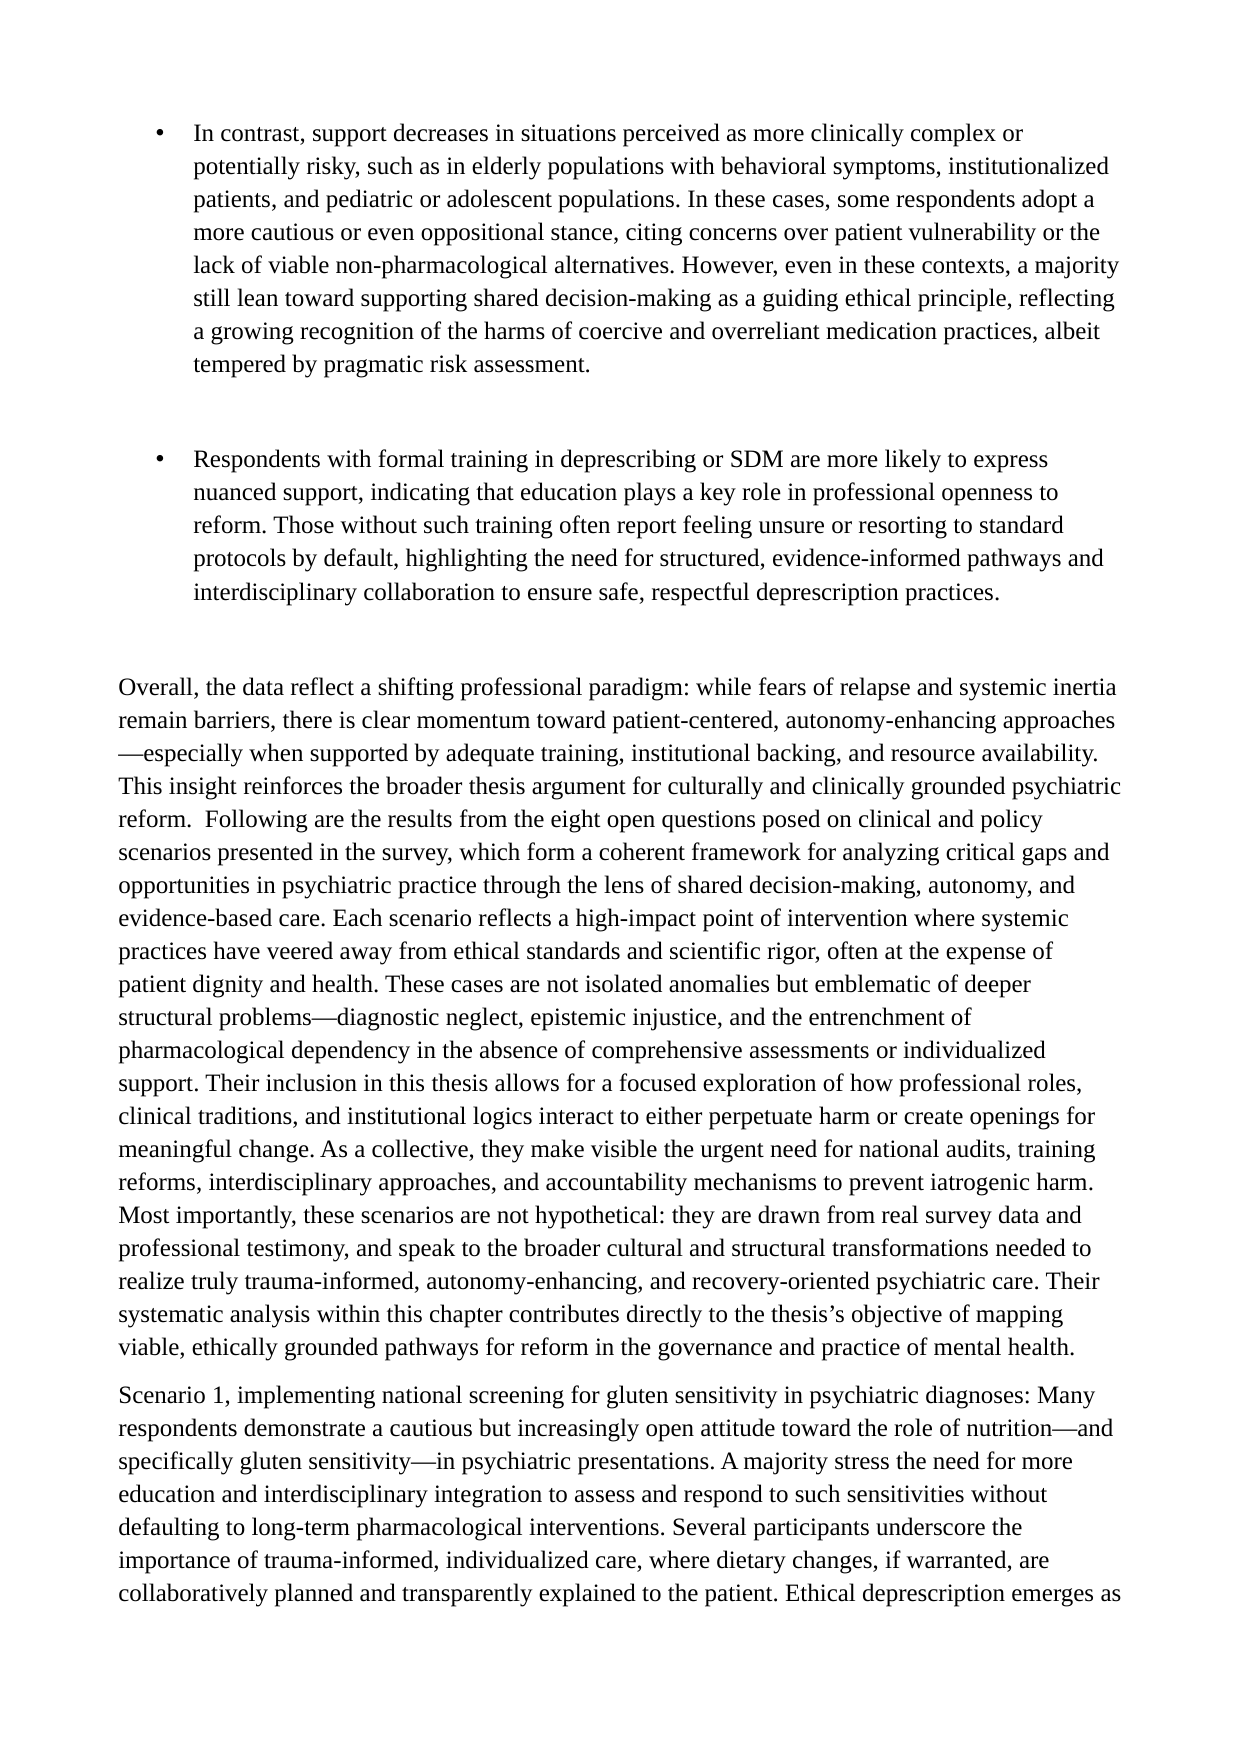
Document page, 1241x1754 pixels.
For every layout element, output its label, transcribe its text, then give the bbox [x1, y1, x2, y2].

text Scenario 1, implementing national screening for gluten sensitivity in psychiatric diagnoses: Many respondents demonstrate a cautious but increasingly open attitude toward the role of nutrition—and specifically gluten sensitivity—in psychiatric presentations. A majority stress the need for more education and interdisciplinary integration to assess and respond to such sensitivities without defaulting to long-term pharmacological interventions. Several participants underscore the importance of trauma-informed, individualized care, where dietary changes, if warranted, are collaboratively planned and transparently explained to the patient. Ethical deprescription emerges as [118, 1380, 1122, 1607]
list Respondents with formal training in deprescribing or SDM are more likely to express nuanced support, indicating that education plays a key role in professional openness to reform. Those without such training often report feeling unsure or resorting to standard protocols by default, highlighting the need for structured, evidence-informed pathways and interdisciplinary collaboration to ensure safe, respectful deprescription practices. [156, 444, 1122, 605]
text Overall, the data reflect a shifting professional paradigm: while fears of relapse and systemic inertia remain barriers, there is clear momentum toward patient-centered, autonomy-enhancing approaches—especially when supported by adequate training, institutional backing, and resource availability. This insight reinforces the broader thesis argument for culturally and clinically grounded psychiatric reform. Following are the results from the eight open questions posed on clinical and policy scenarios presented in the survey, which form a coherent framework for analyzing critical gaps and opportunities in psychiatric practice through the lens of shared decision-making, autonomy, and evidence-based care. Each scenario reflects a high-impact point of intervention where systemic practices have veered away from ethical standards and scientific rigor, often at the expense of patient dignity and health. These cases are not isolated anomalies but emblematic of deeper structural problems—diagnostic neglect, epistemic injustice, and the entrenchment of pharmacological dependency in the absence of comprehensive assessments or individualized support. Their inclusion in this thesis allows for a focused exploration of how professional roles, clinical traditions, and institutional logics interact to either perpetuate harm or create openings for meaningful change. As a collective, they make visible the urgent need for national audits, training reforms, interdisciplinary approaches, and accountability mechanisms to prevent iatrogenic harm. Most importantly, these scenarios are not hypothetical: they are drawn from real survey data and professional testimony, and speak to the broader cultural and structural transformations needed to realize truly trauma-informed, autonomy-enhancing, and recovery-oriented psychiatric care. Their systematic analysis within this chapter contributes directly to the thesis’s objective of mapping viable, ethically grounded pathways for reform in the governance and practice of mental health. [118, 672, 1122, 1361]
list In contrast, support decreases in situations perceived as more clinically complex or potentially risky, such as in elderly populations with behavioral symptoms, institutionalized patients, and pediatric or adolescent populations. In these cases, some respondents adopt a more cautious or even oppositional stance, citing concerns over patient vulnerability or the lack of viable non-pharmacological alternatives. However, even in these contexts, a majority still lean toward supporting shared decision-making as a guiding ethical principle, reflecting a growing recognition of the harms of coercive and overreliant medication practices, albeit tempered by pragmatic risk assessment. [156, 118, 1122, 378]
